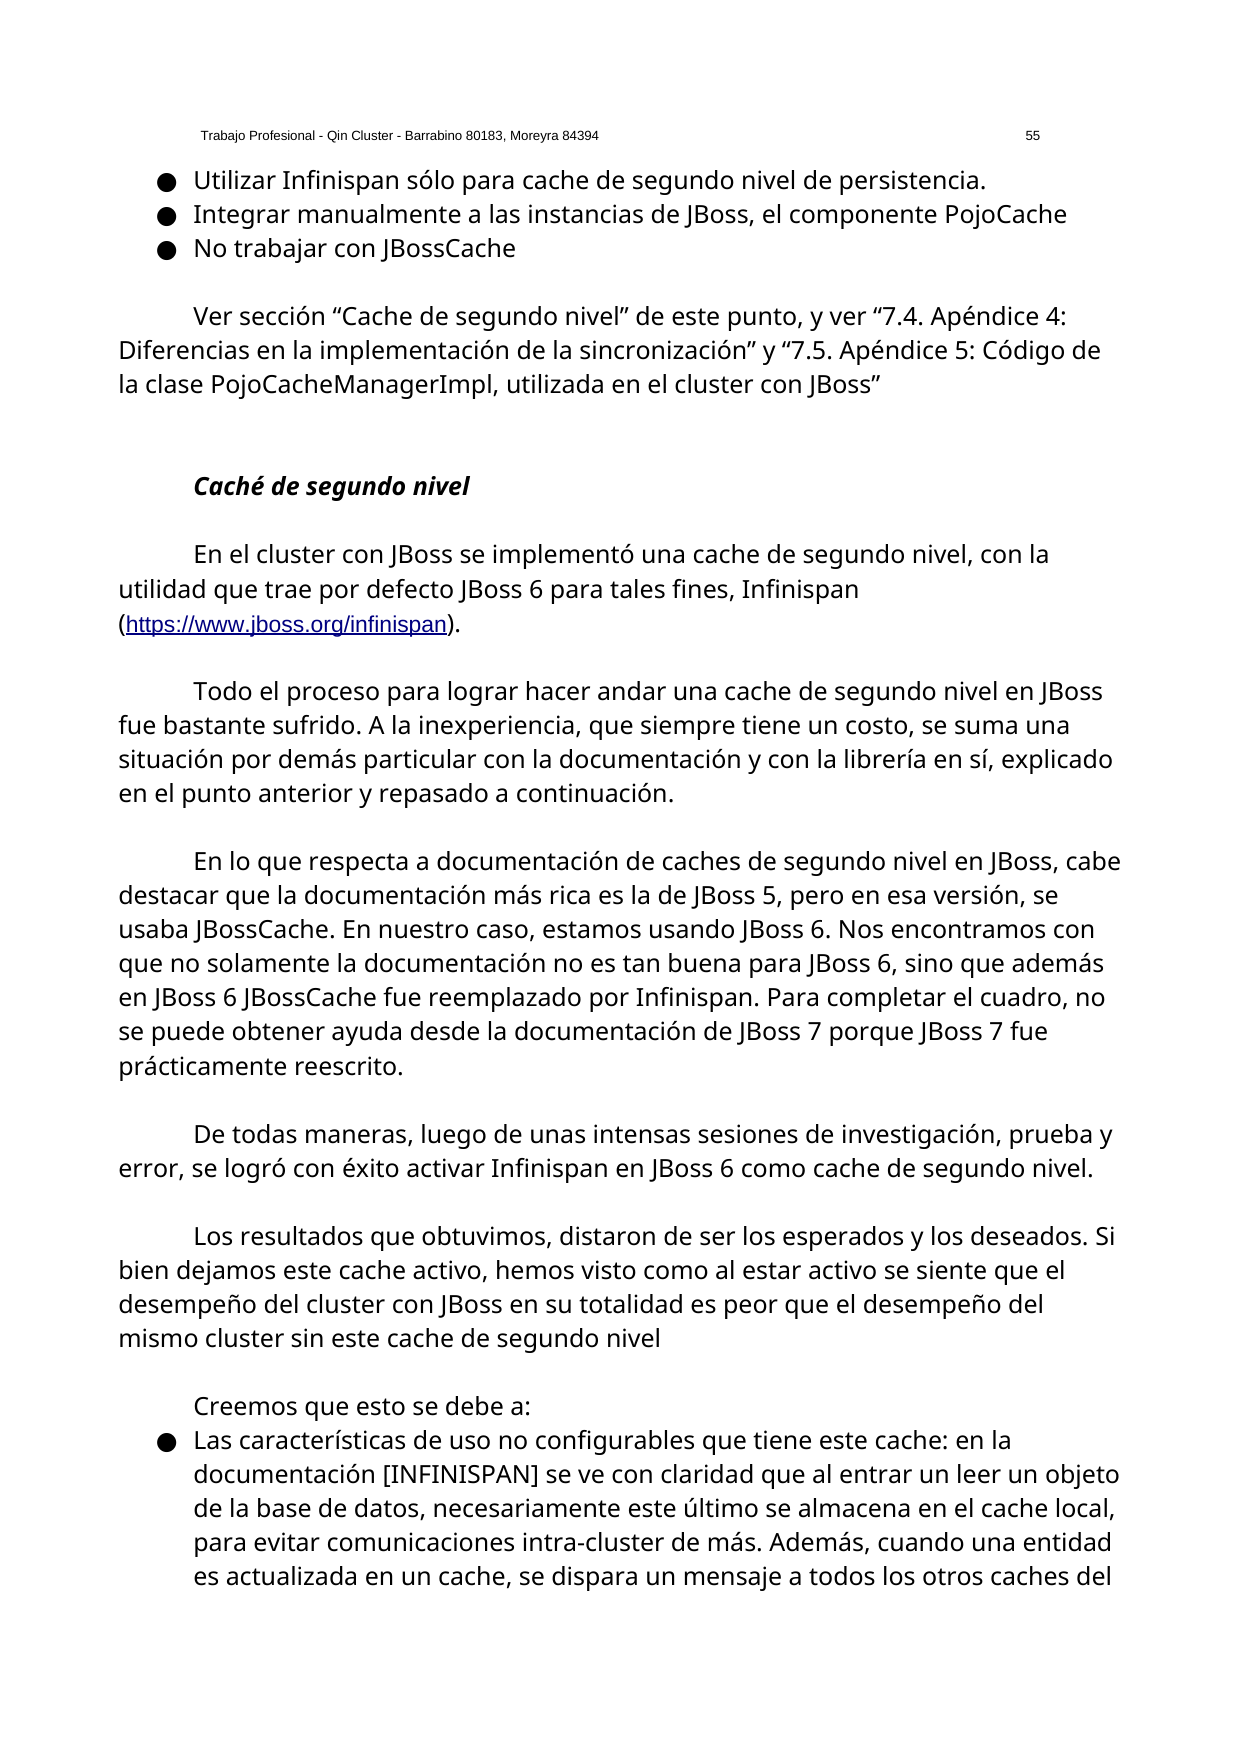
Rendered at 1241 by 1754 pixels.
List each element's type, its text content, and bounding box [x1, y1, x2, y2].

list Utilizar Infinispan sólo para cache de segundo nivel de persistencia. [156, 162, 1122, 197]
text En el cluster con JBoss se implementó una cache de segundo nivel, con la utilidad que trae por defecto JBoss 6 para tales fines, Infinispan (https://www.jboss.org/infinispan). [118, 537, 1122, 639]
list Integrar manualmente a las instancias de JBoss, el componente PojoCache [156, 197, 1122, 231]
text Caché de segundo nivel [118, 469, 1122, 503]
text Ver sección “Cache de segundo nivel” de este punto, y ver “7.4. Apéndice 4: Diferencias en la implementación de la sincronización” y “7.5. Apéndice 5: Código de la clase PojoCacheManagerImpl, utilizada en el cluster con JBoss” [118, 299, 1122, 401]
text Creemos que esto se debe a: [118, 1389, 1122, 1423]
list No trabajar con JBossCache [156, 231, 1122, 265]
text Los resultados que obtuvimos, distaron de ser los esperados y los deseados. Si bien dejamos este cache activo, hemos visto como al estar activo se siente que el desempeño del cluster con JBoss en su totalidad es peor que el desempeño del mismo cluster sin este cache de segundo nivel [118, 1218, 1122, 1355]
text De todas maneras, luego de unas intensas sesiones de investigación, prueba y error, se logró con éxito activar Infinispan en JBoss 6 como cache de segundo nivel. [118, 1116, 1122, 1184]
text En lo que respecta a documentación de caches de segundo nivel en JBoss, cabe destacar que la documentación más rica es la de JBoss 5, pero en esa versión, se usaba JBossCache. En nuestro caso, estamos usando JBoss 6. Nos encontramos con que no solamente la documentación no es tan buena para JBoss 6, sino que además en JBoss 6 JBossCache fue reemplazado por Infinispan. Para completar el cuadro, no se puede obtener ayuda desde la documentación de JBoss 7 porque JBoss 7 fue prácticamente reescrito. [118, 844, 1122, 1082]
list Las características de uso no configurables que tiene este cache: en la documentación [INFINISPAN] se ve con claridad que al entrar un leer un objeto de la base de datos, necesariamente este último se almacena en el cache local, para evitar comunicaciones intra-cluster de más. Además, cuando una entidad es actualizada en un cache, se dispara un mensaje a todos los otros caches del [156, 1423, 1122, 1593]
text Todo el proceso para lograr hacer andar una cache de segundo nivel en JBoss fue bastante sufrido. A la inexperiencia, que siempre tiene un costo, se suma una situación por demás particular con la documentación y con la librería en sí, explicado en el punto anterior y repasado a continuación. [118, 673, 1122, 810]
